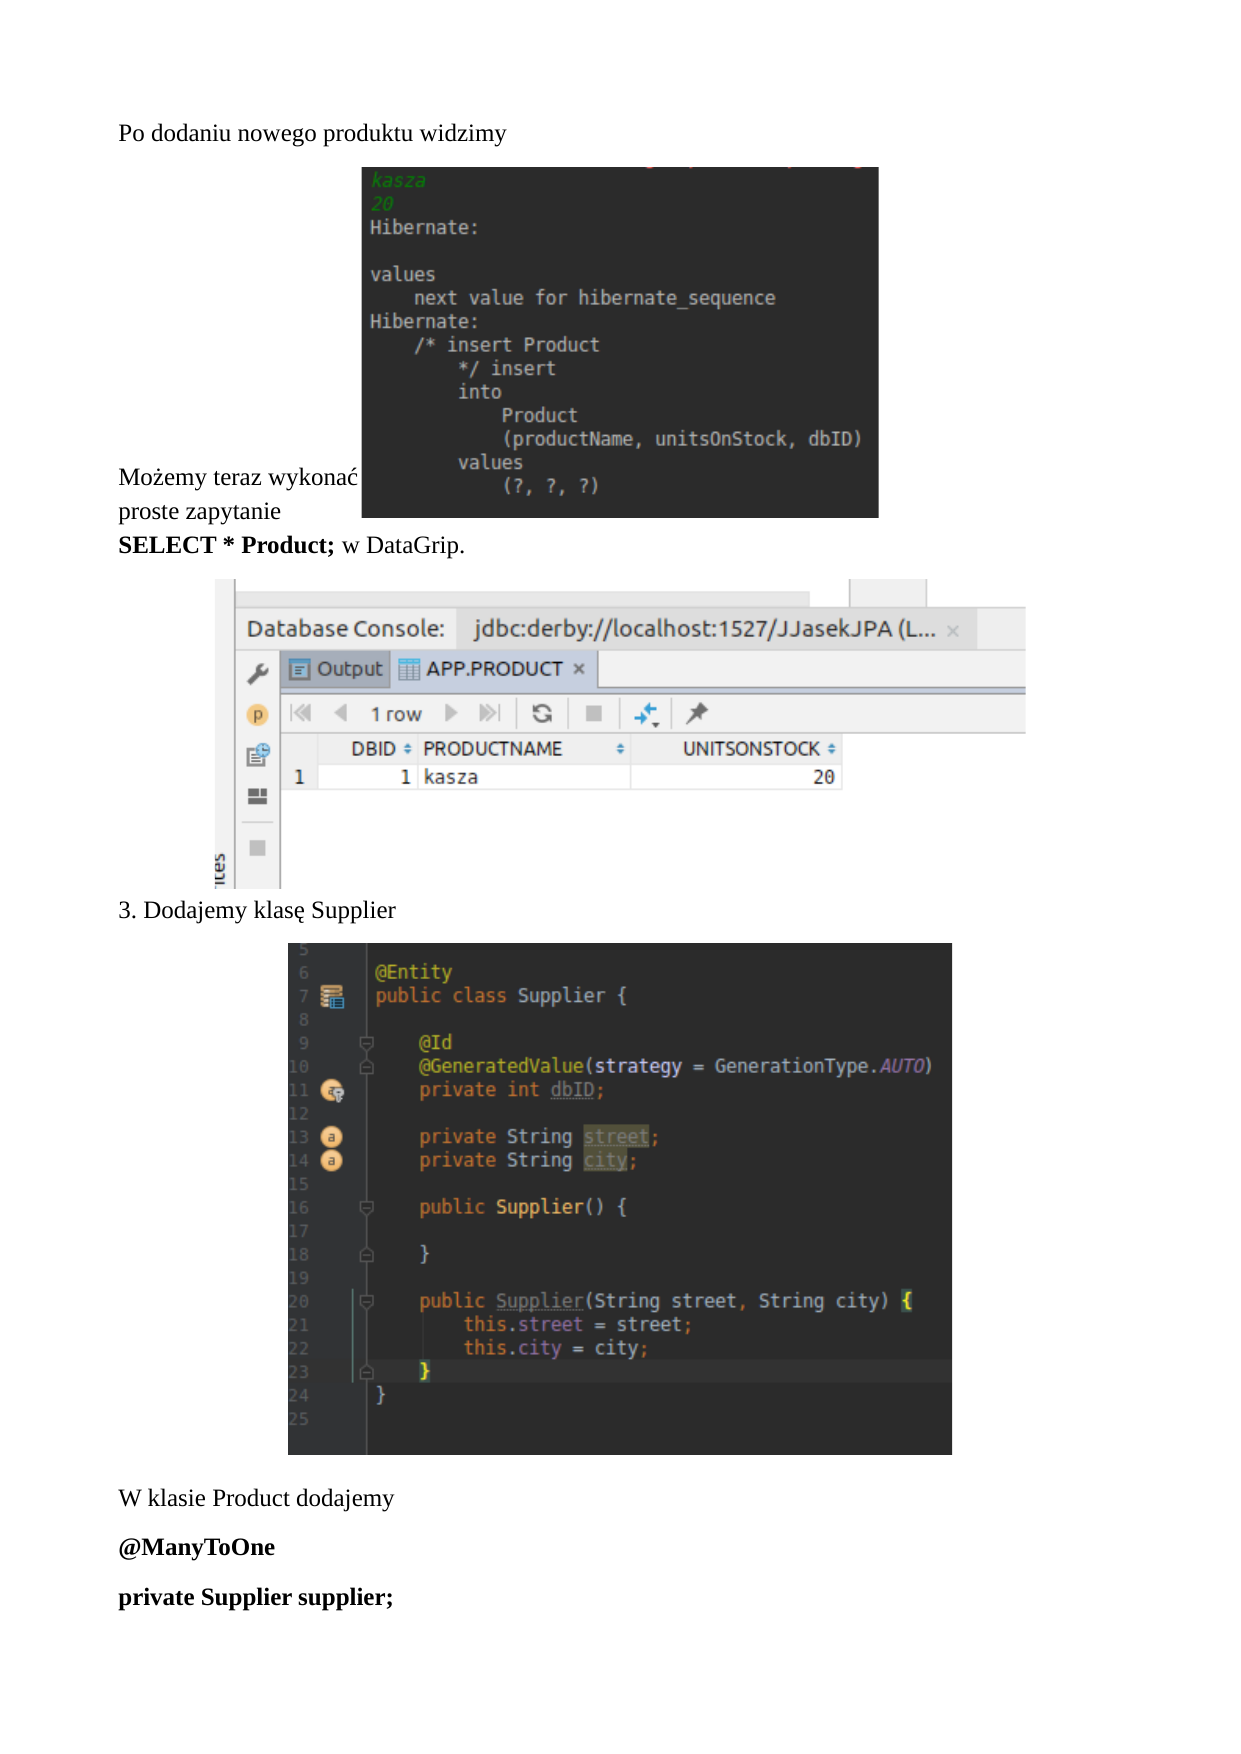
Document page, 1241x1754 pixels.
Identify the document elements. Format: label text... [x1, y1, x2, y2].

text private Supplier supplier; [118, 1582, 1122, 1610]
picture [214, 579, 1026, 889]
text @ManyToOne [118, 1532, 1122, 1561]
text Możemy teraz wykonać proste zapytanie SELECT * Product; w DataGrip. [118, 462, 1122, 559]
picture [361, 167, 879, 518]
text Po dodaniu nowego produktu widzimy [118, 118, 1122, 147]
picture [288, 943, 953, 1455]
text W klasie Product dodajemy [118, 1483, 1122, 1512]
text 3. Dodajemy klasę Supplier [118, 579, 1122, 923]
